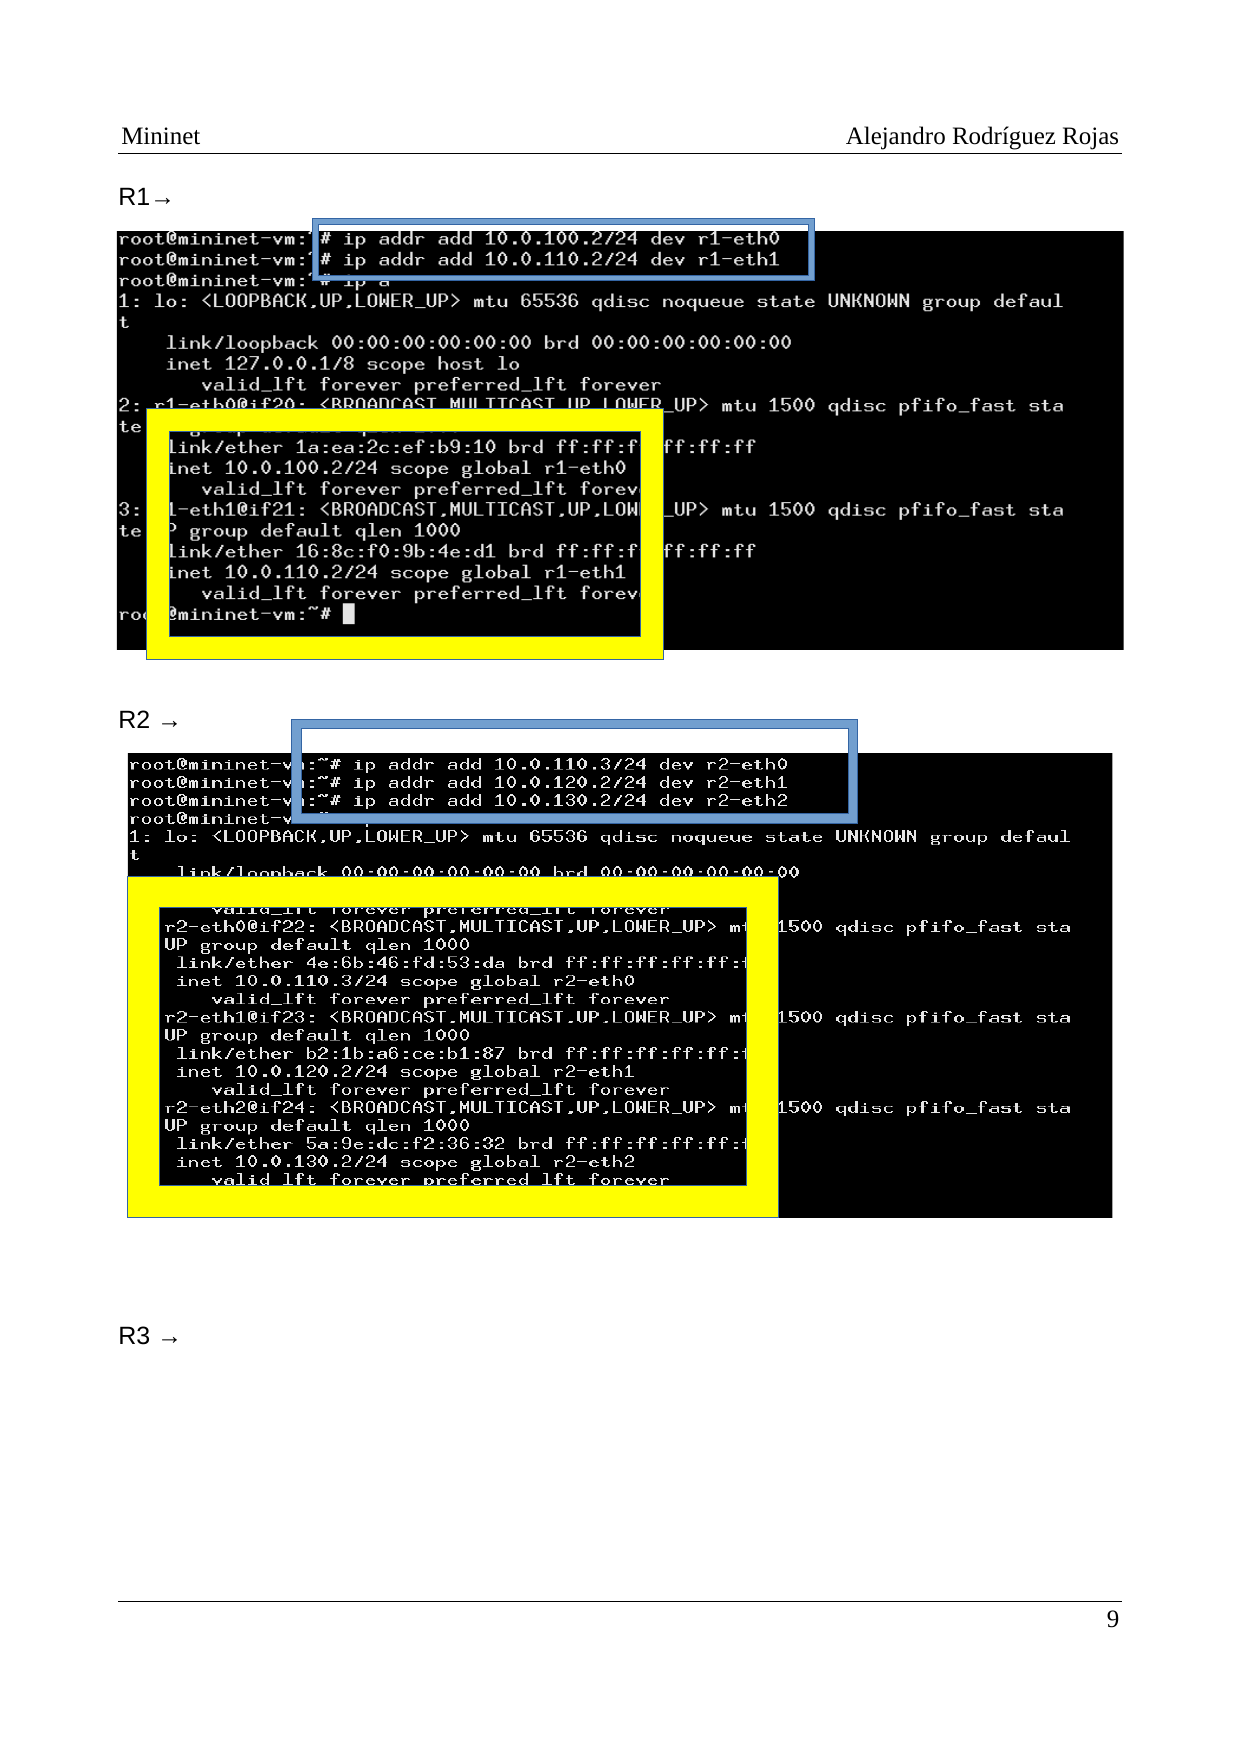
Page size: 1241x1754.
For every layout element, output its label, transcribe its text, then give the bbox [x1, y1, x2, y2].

text R3 → [118, 1321, 1122, 1350]
picture [319, 231, 808, 275]
text R2 → [118, 704, 1122, 733]
picture [170, 432, 640, 492]
text R1→ [118, 182, 1122, 211]
picture [116, 231, 1124, 492]
